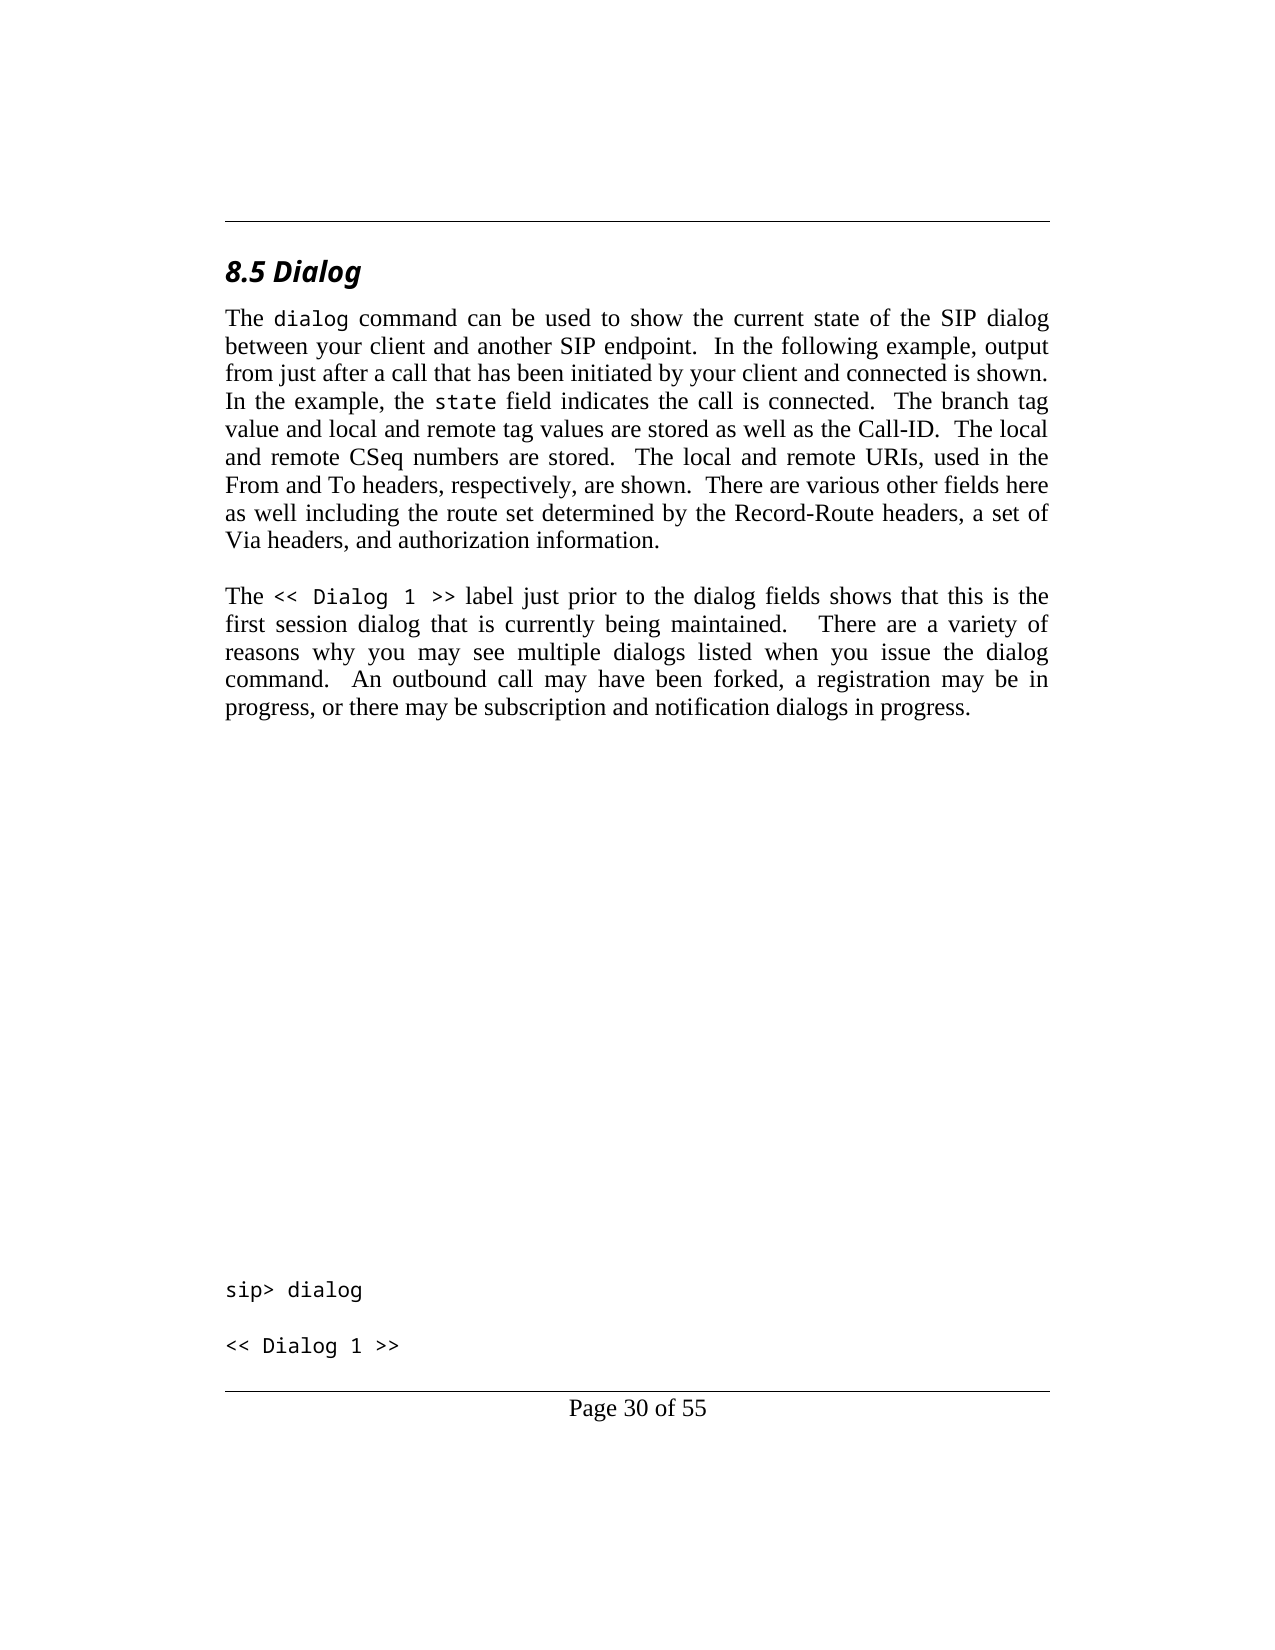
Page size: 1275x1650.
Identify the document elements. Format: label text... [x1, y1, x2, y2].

text sip> dialog [225, 1275, 1050, 1303]
text The dialog command can be used to show the current state of the SIP dialog between your client and another SIP endpoint. In the following example, output from just after a call that has been initiated by your client and connected is shown. In the example, the state field indicates the call is connected. The branch tag value and local and remote tag values are stored as well as the Call-ID. The local and remote CSeq numbers are stored. The local and remote URIs, used in the From and To headers, respectively, are shown. There are various other fields here as well including the route set determined by the Record-Route headers, a set of Via headers, and authorization information. [225, 304, 1050, 554]
text << Dialog 1 >> [225, 1331, 1050, 1360]
text The << Dialog 1 >> label just prior to the dialog fields shows that this is the first session dialog that is currently being maintained. There are a variety of reasons why you may see multiple dialogs listed when you issue the dialog command. An outbound call may have been forked, a registration may be in progress, or there may be subscription and notification dialogs in progress. [225, 582, 1050, 721]
subtitle Dialog [225, 251, 1050, 291]
